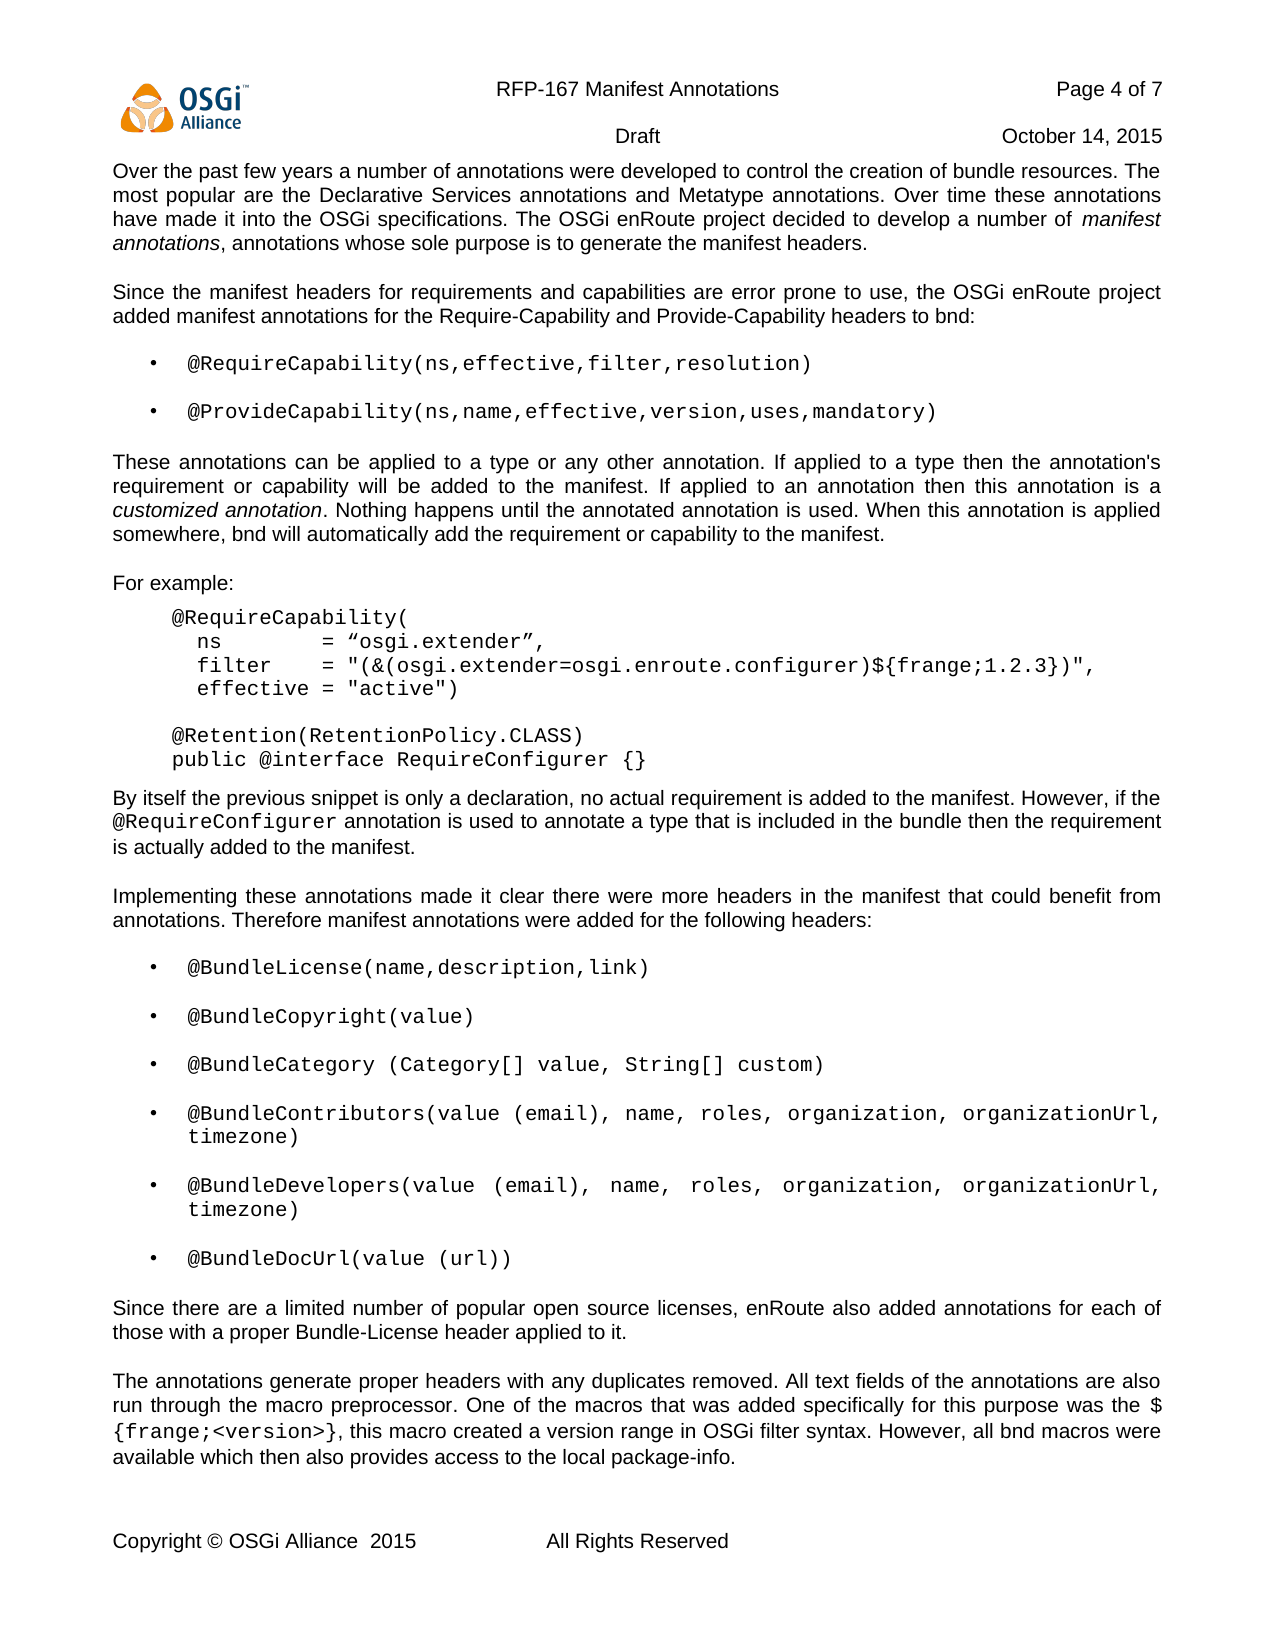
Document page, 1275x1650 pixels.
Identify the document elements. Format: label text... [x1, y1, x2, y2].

text Since there are a limited number of popular open source licenses, enRoute also added annotations for each of those with a proper Bundle-License header applied to it. [112, 1296, 1162, 1344]
list @BundleLicense(name,description,link) [150, 957, 1162, 981]
list @RequireCapability(ns,effective,filter,resolution) [150, 353, 1162, 376]
text public @interface RequireConfigurer {} [172, 749, 1162, 773]
text filter = "(&(osgi.extender=osgi.enroute.configurer)${frange;1.2.3})", [172, 654, 1162, 678]
text Implementing these annotations made it clear there were more headers in the manifest that could benefit from annotations. Therefore manifest annotations were added for the following headers: [112, 884, 1162, 932]
text The annotations generate proper headers with any duplicates removed. All text fields of the annotations are also run through the macro preprocessor. One of the macros that was added specifically for this purpose was the ${frange;<version>}, this macro created a version range in OSGi filter syntax. However, all bnd macros were available which then also provides access to the local package-info. [112, 1369, 1162, 1469]
text By itself the previous snippet is only a declaration, no actual requirement is added to the manifest. However, if the @RequireConfigurer annotation is used to annotate a type that is included in the bundle then the requirement is actually added to the manifest. [112, 785, 1162, 859]
text Over the past few years a number of annotations were developed to control the creation of bundle resources. The most popular are the Declarative Services annotations and Metatype annotations. Over time these annotations have made it into the OSGi specifications. The OSGi enRoute project decided to develop a number of manifest annotations, annotations whose sole purpose is to generate the manifest headers. [112, 159, 1162, 255]
text @RequireCapability( [172, 607, 1162, 631]
list @BundleDevelopers(value (email), name, roles, organization, organizationUrl, timezone) [150, 1175, 1162, 1222]
text Since the manifest headers for requirements and capabilities are error prone to use, the OSGi enRoute project added manifest annotations for the Require-Capability and Provide-Capability headers to bnd: [112, 280, 1162, 328]
list @BundleCopyright(value) [150, 1006, 1162, 1029]
list @BundleCategory (Category[] value, String[] custom) [150, 1054, 1162, 1078]
text ns = “osgi.extender”, [172, 631, 1162, 654]
text effective = "active") [172, 678, 1162, 702]
text @Retention(RetentionPolicy.CLASS) [172, 702, 1162, 749]
list @BundleContributors(value (email), name, roles, organization, organizationUrl, timezone) [150, 1103, 1162, 1150]
text These annotations can be applied to a type or any other annotation. If applied to a type then the annotation's requirement or capability will be added to the manifest. If applied to an annotation then this annotation is a customized annotation. Nothing happens until the annotated annotation is used. When this annotation is applied somewhere, bnd will automatically add the requirement or capability to the manifest. [112, 450, 1162, 546]
text For example: [112, 571, 1162, 595]
picture [113, 76, 257, 140]
list @BundleDocUrl(value (url)) [150, 1247, 1162, 1271]
list @ProvideCapability(ns,name,effective,version,uses,mandatory) [150, 401, 1162, 425]
